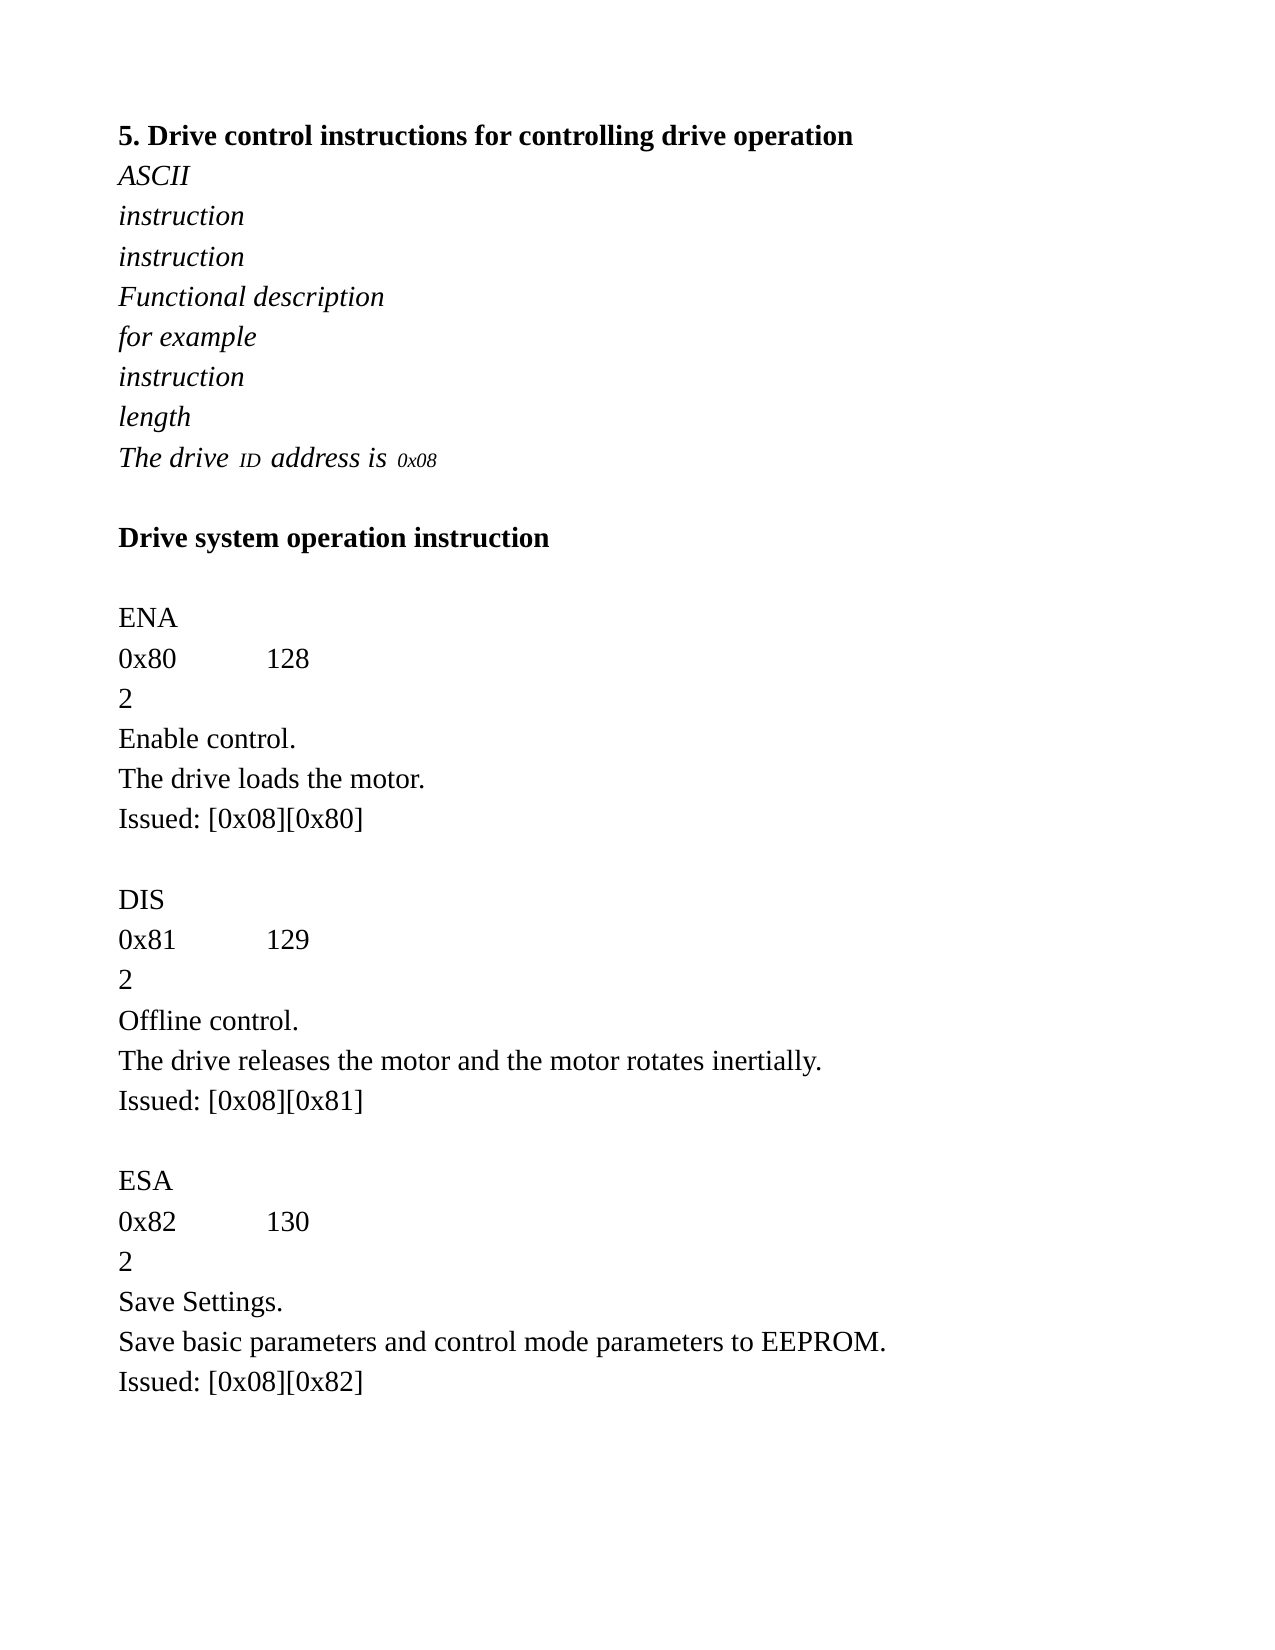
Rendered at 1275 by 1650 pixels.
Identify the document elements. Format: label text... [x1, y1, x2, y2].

text 0x81 129 [118, 922, 1157, 956]
text 5. Drive control instructions for controlling drive operation [118, 118, 1157, 152]
text 2 [118, 962, 1157, 996]
text Enable control. [118, 721, 1157, 755]
text instruction [118, 359, 1157, 393]
text The drive ID address is 0x08 [118, 440, 1157, 473]
text Issued: [0x08][0x82] [118, 1364, 1157, 1398]
text Issued: [0x08][0x80] [118, 802, 1157, 835]
text Functional description [118, 279, 1157, 312]
text Offline control. [118, 1003, 1157, 1036]
text for example [118, 319, 1157, 353]
text The drive releases the motor and the motor rotates inertially. [118, 1043, 1157, 1076]
text ASCII [118, 158, 1157, 192]
text Issued: [0x08][0x81] [118, 1083, 1157, 1117]
text Save basic parameters and control mode parameters to EEPROM. [118, 1324, 1157, 1358]
text DIS [118, 882, 1157, 916]
text Save Settings. [118, 1284, 1157, 1318]
text ENA [118, 601, 1157, 634]
text 2 [118, 1244, 1157, 1277]
text 0x82 130 [118, 1204, 1157, 1237]
text length [118, 399, 1157, 433]
text instruction [118, 198, 1157, 232]
text 0x80 128 [118, 641, 1157, 674]
text The drive loads the motor. [118, 761, 1157, 795]
text ESA [118, 1163, 1157, 1197]
text 2 [118, 681, 1157, 714]
text instruction [118, 239, 1157, 272]
text Drive system operation instruction [118, 520, 1157, 554]
